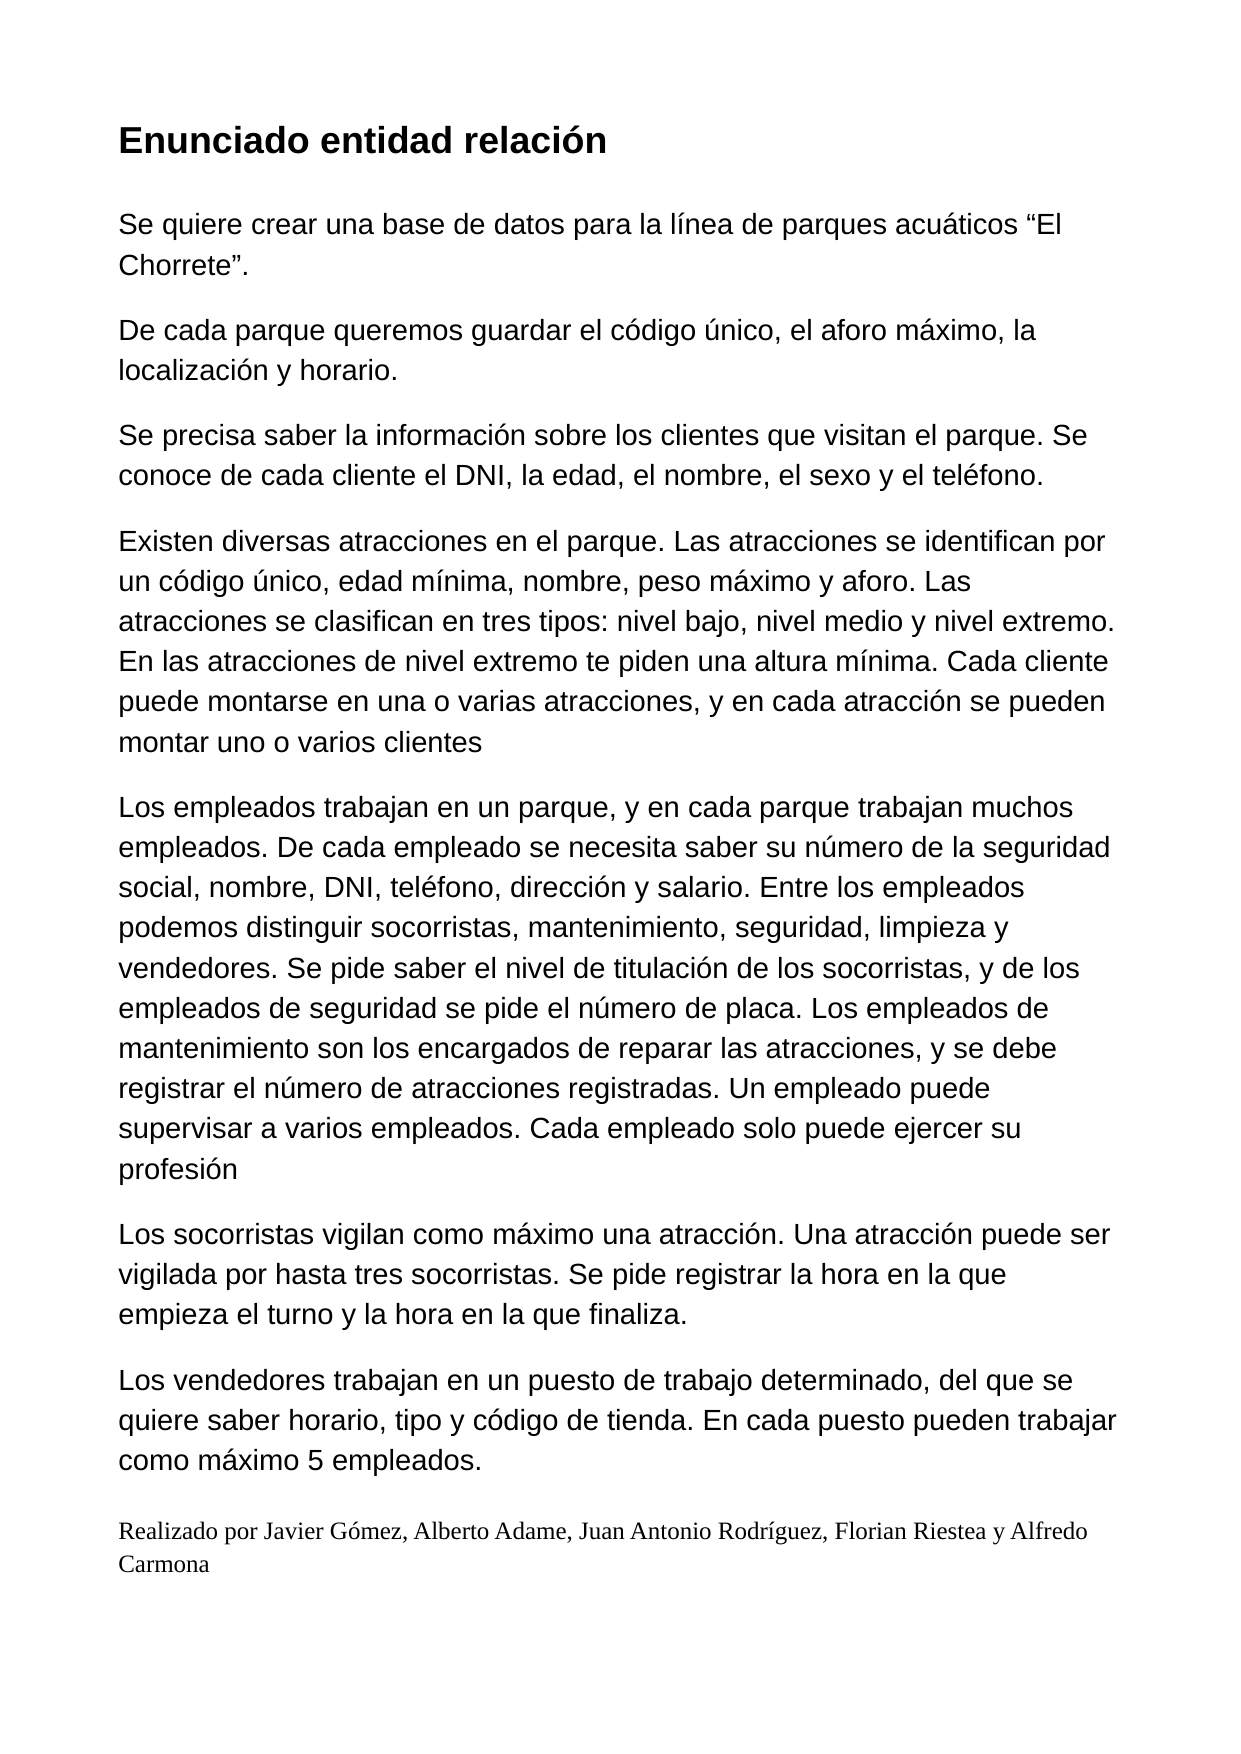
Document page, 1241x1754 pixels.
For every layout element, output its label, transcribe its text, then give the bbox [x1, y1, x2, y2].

text De cada parque queremos guardar el código único, el aforo máximo, la localización y horario. [118, 313, 1122, 386]
text Los empleados trabajan en un parque, y en cada parque trabajan muchos empleados. De cada empleado se necesita saber su número de la seguridad social, nombre, DNI, teléfono, dirección y salario. Entre los empleados podemos distinguir socorristas, mantenimiento, seguridad, limpieza y vendedores. Se pide saber el nivel de titulación de los socorristas, y de los empleados de seguridad se pide el número de placa. Los empleados de mantenimiento son los encargados de reparar las atracciones, y se debe registrar el número de atracciones registradas. Un empleado puede supervisar a varios empleados. Cada empleado solo puede ejercer su profesión [118, 790, 1122, 1185]
text Realizado por Javier Gómez, Alberto Adame, Juan Antonio Rodríguez, Florian Riestea y Alfredo Carmona [118, 1483, 1122, 1578]
text Se precisa saber la información sobre los clientes que visitan el parque. Se conoce de cada cliente el DNI, la edad, el nombre, el sexo y el teléfono. [118, 418, 1122, 492]
text Existen diversas atracciones en el parque. Las atracciones se identifican por un código único, edad mínima, nombre, peso máximo y aforo. Las atracciones se clasifican en tres tipos: nivel bajo, nivel medio y nivel extremo. En las atracciones de nivel extremo te piden una altura mínima. Cada cliente puede montarse en una o varias atracciones, y en cada atracción se pueden montar uno o varios clientes [118, 523, 1122, 758]
text Los vendedores trabajan en un puesto de trabajo determinado, del que se quiere saber horario, tipo y código de tienda. En cada puesto pueden trabajar como máximo 5 empleados. [118, 1362, 1122, 1476]
text Se quiere crear una base de datos para la línea de parques acuáticos “El Chorrete”. [118, 207, 1122, 281]
text Los socorristas vigilan como máximo una atracción. Una atracción puede ser vigilada por hasta tres socorristas. Se pide registrar la hora en la que empieza el turno y la hora en la que finaliza. [118, 1217, 1122, 1331]
text Enunciado entidad relación [118, 118, 1122, 161]
